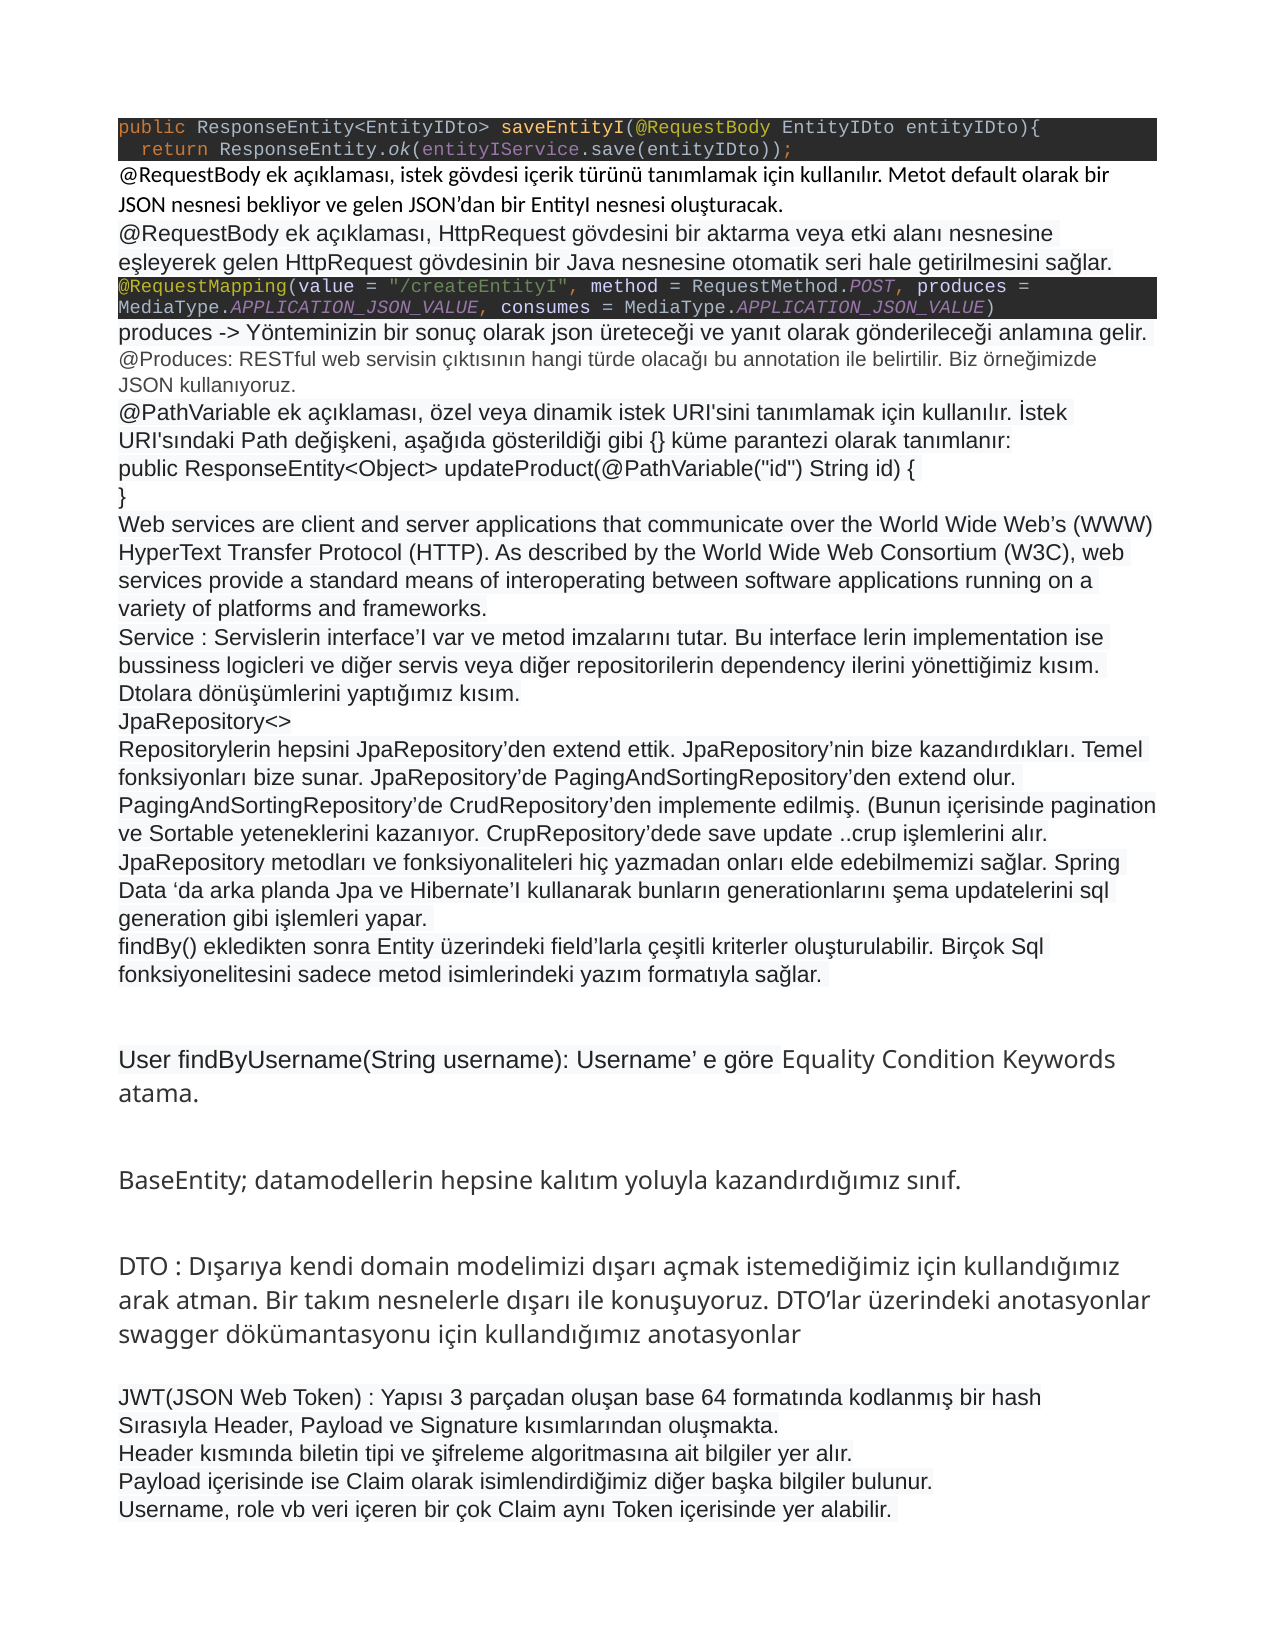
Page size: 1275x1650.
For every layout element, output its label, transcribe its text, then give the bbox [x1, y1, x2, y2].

text Service : Servislerin interface’I var ve metod imzalarını tutar. Bu interface lerin implementation ise bussiness logicleri ve diğer servis veya diğer repositorilerin dependency ilerini yönettiğimiz kısım. Dtolara dönüşümlerini yaptığımız kısım. [118, 623, 1157, 706]
subtitle BaseEntity; datamodellerin hepsine kalıtım yoluyla kazandırdığımız sınıf. [118, 1162, 1157, 1196]
text produces -> Yönteminizin bir sonuç olarak json üreteceği ve yanıt olarak gönderileceği anlamına gelir. [118, 319, 1157, 346]
text @RequestMapping(value = "/createEntityI", method = RequestMethod.POST, produces = MediaType.APPLICATION_JSON_VALUE, consumes = MediaType.APPLICATION_JSON_VALUE) [118, 277, 1157, 319]
subtitle DTO : Dışarıya kendi domain modelimizi dışarı açmak istemediğimiz için kullandığımız arak atman. Bir takım nesnelerle dışarı ile konuşuyoruz. DTO’lar üzerindeki anotasyonlar swagger dökümantasyonu için kullandığımız anotasyonlar [118, 1249, 1157, 1351]
subtitle User findByUsername(String username): Username’ e göre Equality Condition Keywords atama. [118, 1042, 1157, 1110]
text @RequestBody ek açıklaması, istek gövdesi içerik türünü tanımlamak için kullanılır. Metot default olarak bir JSON nesnesi bekliyor ve gelen JSON’dan bir EntityI nesnesi oluşturacak. [118, 161, 1157, 218]
text PagingAndSortingRepository’de CrudRepository’den implemente edilmiş. (Bunun içerisinde pagination ve Sortable yeteneklerini kazanıyor. CrupRepository’dede save update ..crup işlemlerini alır. [118, 792, 1157, 847]
text @RequestBody ek açıklaması, HttpRequest gövdesini bir aktarma veya etki alanı nesnesine eşleyerek gelen HttpRequest gövdesinin bir Java nesnesine otomatik seri hale getirilmesini sağlar. [118, 220, 1157, 275]
text Sırasıyla Header, Payload ve Signature kısımlarından oluşmakta. [118, 1412, 1157, 1438]
text @Produces: RESTful web servisin çıktısının hangi türde olacağı bu annotation ile belirtilir. Biz örneğimizde JSON kullanıyoruz. [118, 347, 1157, 397]
text JWT(JSON Web Token) : Yapısı 3 parçadan oluşan base 64 formatında kodlanmış bir hash [118, 1383, 1157, 1410]
text @PathVariable ek açıklaması, özel veya dinamik istek URI'sini tanımlamak için kullanılır. İstek URI'sındaki Path değişkeni, aşağıda gösterildiği gibi {} küme parantezi olarak tanımlanır: [118, 398, 1157, 453]
text public ResponseEntity<Object> updateProduct(@PathVariable("id") String id) { [118, 455, 1157, 481]
text } [118, 483, 1157, 509]
text Payload içerisinde ise Claim olarak isimlendirdiğimiz diğer başka bilgiler bulunur. [118, 1468, 1157, 1494]
text Web services are client and server applications that communicate over the World Wide Web’s (WWW) HyperText Transfer Protocol (HTTP). As described by the World Wide Web Consortium (W3C), web services provide a standard means of interoperating between software applications running on a variety of platforms and frameworks. [118, 511, 1157, 622]
text public ResponseEntity<EntityIDto> saveEntityI(@RequestBody EntityIDto entityIDto){ return ResponseEntity.ok(entityIService.save(entityIDto)); [118, 118, 1157, 161]
text Header kısmında biletin tipi ve şifreleme algoritmasına ait bilgiler yer alır. [118, 1440, 1157, 1466]
text Repositorylerin hepsini JpaRepository’den extend ettik. JpaRepository’nin bize kazandırdıkları. Temel fonksiyonları bize sunar. JpaRepository’de PagingAndSortingRepository’den extend olur. [118, 736, 1157, 791]
text JpaRepository<> [118, 708, 1157, 734]
text Username, role vb veri içeren bir çok Claim aynı Token içerisinde yer alabilir. [118, 1496, 1157, 1522]
text findBy() ekledikten sonra Entity üzerindeki field’larla çeşitli kriterler oluşturulabilir. Birçok Sql fonksiyonelitesini sadece metod isimlerindeki yazım formatıyla sağlar. [118, 933, 1157, 987]
text JpaRepository metodları ve fonksiyonaliteleri hiç yazmadan onları elde edebilmemizi sağlar. Spring Data ‘da arka planda Jpa ve Hibernate’I kullanarak bunların generationlarını şema updatelerini sql generation gibi işlemleri yapar. [118, 848, 1157, 931]
